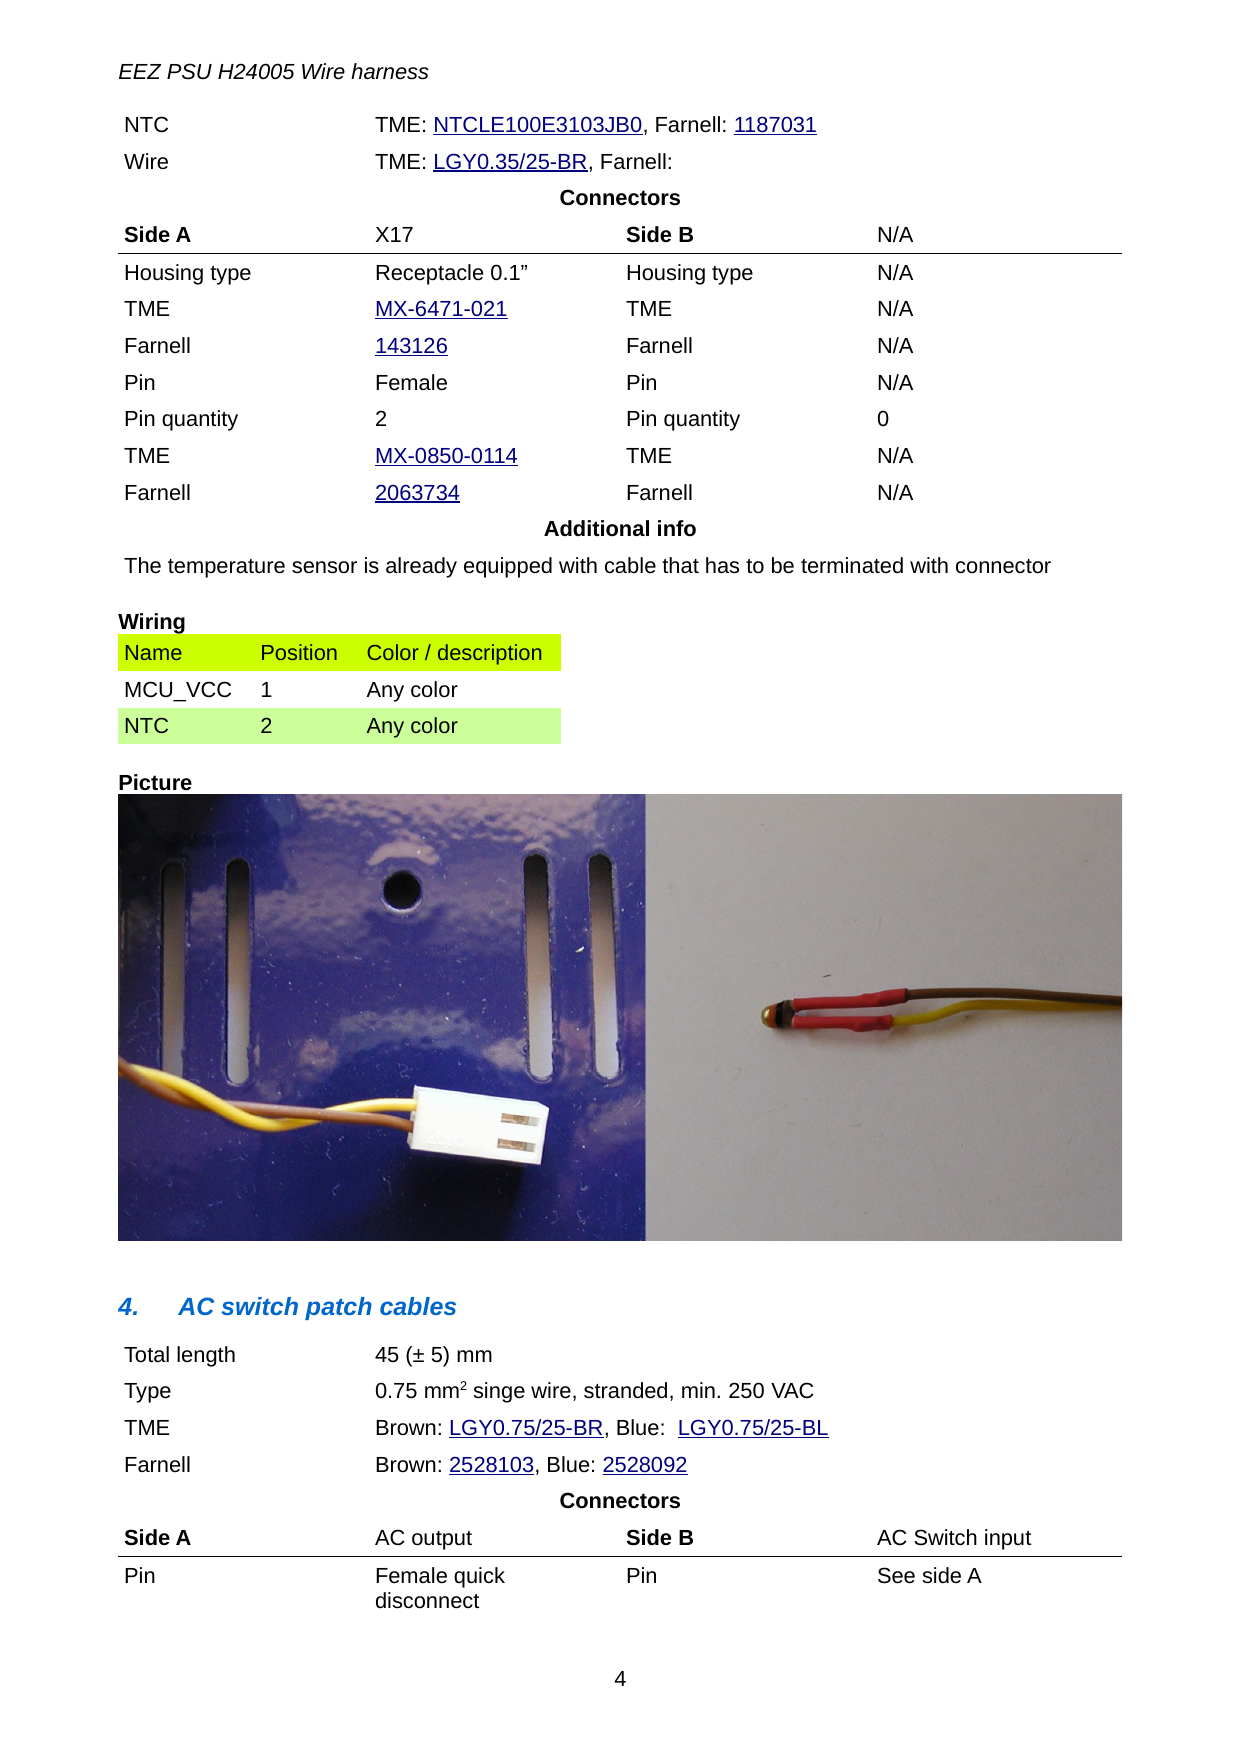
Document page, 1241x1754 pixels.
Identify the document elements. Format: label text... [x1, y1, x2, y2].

table_cell Connectors [118, 180, 1122, 216]
text Picture [118, 769, 1122, 794]
table_cell Farnell [118, 474, 369, 511]
table_cell TME [620, 437, 871, 474]
table_cell NTC [118, 106, 369, 143]
table_cell Female [369, 364, 620, 401]
table_cell Any color [361, 671, 561, 708]
table_cell N/A [871, 254, 1122, 291]
table_cell Pin [620, 1557, 871, 1619]
table_cell N/A [871, 437, 1122, 474]
table_cell Pin [620, 364, 871, 401]
table_cell The temperature sensor is already equipped with cable that has to be terminated with connector [118, 547, 1122, 609]
table_cell Farnell [620, 474, 871, 511]
table_cell 1 [254, 671, 361, 708]
table_cell AC Switch input [871, 1519, 1122, 1556]
table_cell X17 [369, 216, 620, 253]
table_cell Side A [118, 216, 369, 253]
table_cell Housing type [118, 254, 369, 291]
table_cell TME [620, 291, 871, 327]
table_cell Pin quantity [118, 401, 369, 437]
table_cell AC output [369, 1519, 620, 1556]
table_cell Brown: LGY0.75/25-BR, Blue: LGY0.75/25-BL [369, 1409, 1122, 1446]
table_header Position [254, 634, 361, 671]
table_cell TME: LGY0.35/25-BR, Farnell: [369, 143, 1122, 179]
table_cell Additional info [118, 511, 1122, 547]
table_header 45 (± 5) mm [369, 1336, 620, 1373]
table_cell NTC [118, 708, 254, 744]
table_cell Farnell [118, 1446, 369, 1483]
table_header [620, 1336, 871, 1373]
table_cell TME [118, 1409, 369, 1446]
table_cell 2 [369, 401, 620, 437]
table_cell Housing type [620, 254, 871, 291]
table_cell MCU_VCC [118, 671, 254, 708]
table_cell Pin [118, 364, 369, 401]
table_cell Side A [118, 1519, 369, 1556]
table_cell Farnell [620, 327, 871, 364]
text Wiring [118, 609, 1122, 634]
table_cell MX-6471-021 [369, 291, 620, 327]
table_header [871, 1336, 1122, 1373]
table_cell TME [118, 291, 369, 327]
table_cell Wire [118, 143, 369, 179]
table_cell Female quick disconnect [369, 1557, 620, 1619]
table_cell Receptacle 0.1” [369, 254, 620, 291]
table_cell N/A [871, 364, 1122, 401]
subtitle AC switch patch cables [118, 1292, 1122, 1321]
table_cell Brown: 2528103, Blue: 2528092 [369, 1446, 1122, 1483]
table_header Total length [118, 1336, 369, 1373]
table_cell Type [118, 1373, 369, 1409]
table_cell TME [118, 437, 369, 474]
table_cell 2 [254, 708, 361, 744]
table_cell Side B [620, 216, 871, 253]
table_cell Connectors [118, 1483, 1122, 1519]
table_header Name [118, 634, 254, 671]
table_cell Any color [361, 708, 561, 744]
table_cell MX-0850-0114 [369, 437, 620, 474]
table_cell 143126 [369, 327, 620, 364]
table_header Color / description [361, 634, 561, 671]
table_cell 0 [871, 401, 1122, 437]
table_cell 0.75 mm2 singe wire, stranded, min. 250 VAC [369, 1373, 1122, 1409]
table_cell Farnell [118, 327, 369, 364]
table_cell Side B [620, 1519, 871, 1556]
table_cell TME: NTCLE100E3103JB0, Farnell: 1187031 [369, 106, 1122, 143]
table_cell N/A [871, 291, 1122, 327]
table_cell 2063734 [369, 474, 620, 511]
table_cell See side A [871, 1557, 1122, 1619]
table_cell Pin [118, 1557, 369, 1619]
table_cell N/A [871, 216, 1122, 253]
table_cell N/A [871, 327, 1122, 364]
table_cell Pin quantity [620, 401, 871, 437]
table_cell N/A [871, 474, 1122, 511]
picture [118, 794, 1123, 1241]
